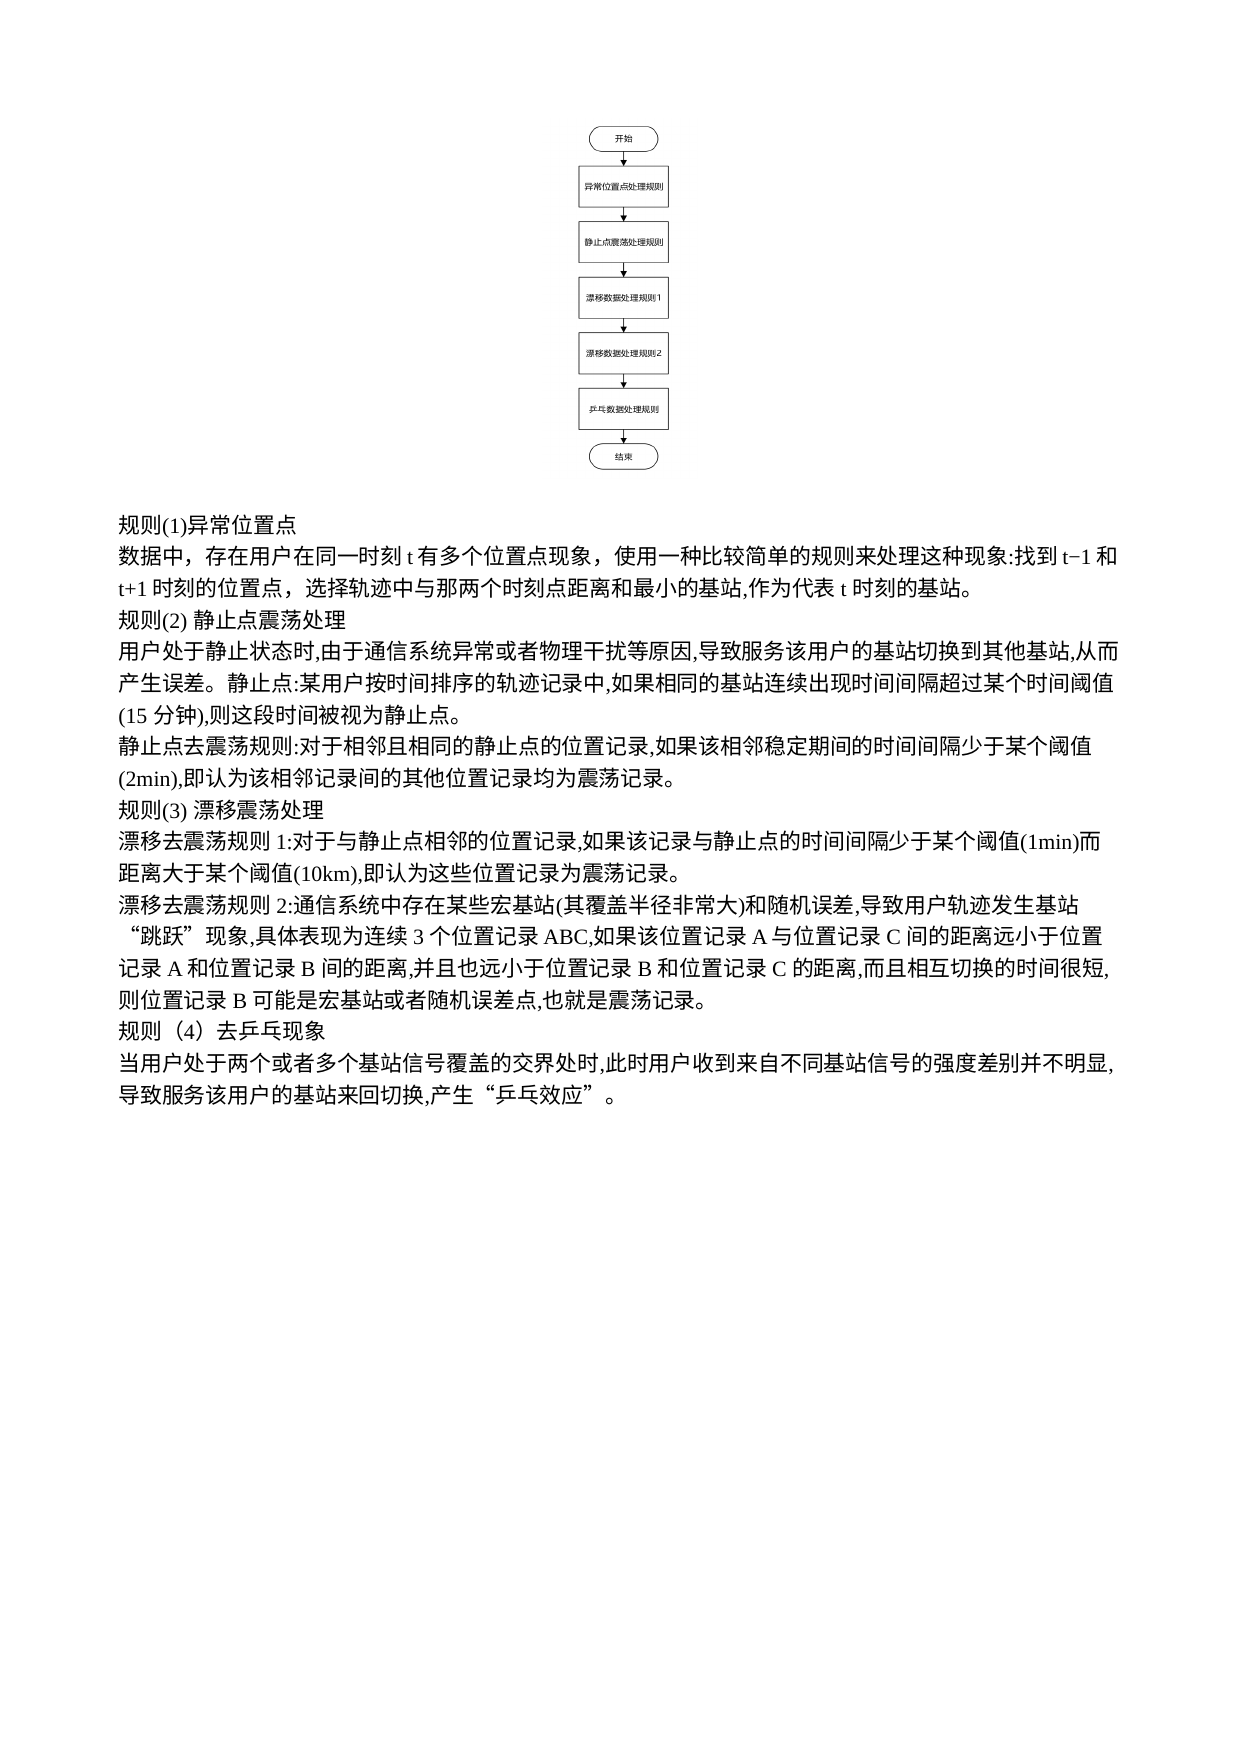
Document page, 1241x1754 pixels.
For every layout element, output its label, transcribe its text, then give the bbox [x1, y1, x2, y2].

text 静止点去震荡规则:对于相邻且相同的静止点的位置记录,如果该相邻稳定期间的时间间隔少于某个阈值(2min),即认为该相邻记录间的其他位置记录均为震荡记录。 [118, 729, 1122, 793]
text 数据中，存在用户在同一时刻t有多个位置点现象，使用一种比较简单的规则来处理这种现象:找到t−1和t+1时刻的位置点，选择轨迹中与那两个时刻点距离和最小的基站,作为代表 t 时刻的基站。 [118, 539, 1122, 603]
text 规则（4）去乒乓现象 [118, 1014, 1122, 1046]
text 用户处于静止状态时,由于通信系统异常或者物理干扰等原因,导致服务该用户的基站切换到其他基站,从而产生误差。静止点:某用户按时间排序的轨迹记录中,如果相同的基站连续出现时间间隔超过某个时间阈值(15 分钟),则这段时间被视为静止点。 [118, 634, 1122, 729]
text 规则(3) 漂移震荡处理 [118, 793, 1122, 824]
text 规则(1)异常位置点 [118, 508, 1122, 539]
text 规则(2) 静止点震荡处理 [118, 603, 1122, 634]
text 漂移去震荡规则1:对于与静止点相邻的位置记录,如果该记录与静止点的时间间隔少于某个阈值(1min)而距离大于某个阈值(10km),即认为这些位置记录为震荡记录。 [118, 824, 1122, 888]
text 当用户处于两个或者多个基站信号覆盖的交界处时,此时用户收到来自不同基站信号的强度差别并不明显,导致服务该用户的基站来回切换,产生“乒乓效应”。 [118, 1046, 1122, 1109]
picture [542, 118, 698, 479]
text 漂移去震荡规则 2:通信系统中存在某些宏基站(其覆盖半径非常大)和随机误差,导致用户轨迹发生基站“跳跃”现象,具体表现为连续 3 个位置记录ABC,如果该位置记录 A 与位置记录 C 间的距离远小于位置记录 A 和位置记录B 间的距离,并且也远小于位置记录 B 和位置记录 C 的距离,而且相互切换的时间很短,则位置记录 B 可能是宏基站或者随机误差点,也就是震荡记录。 [118, 888, 1122, 1014]
